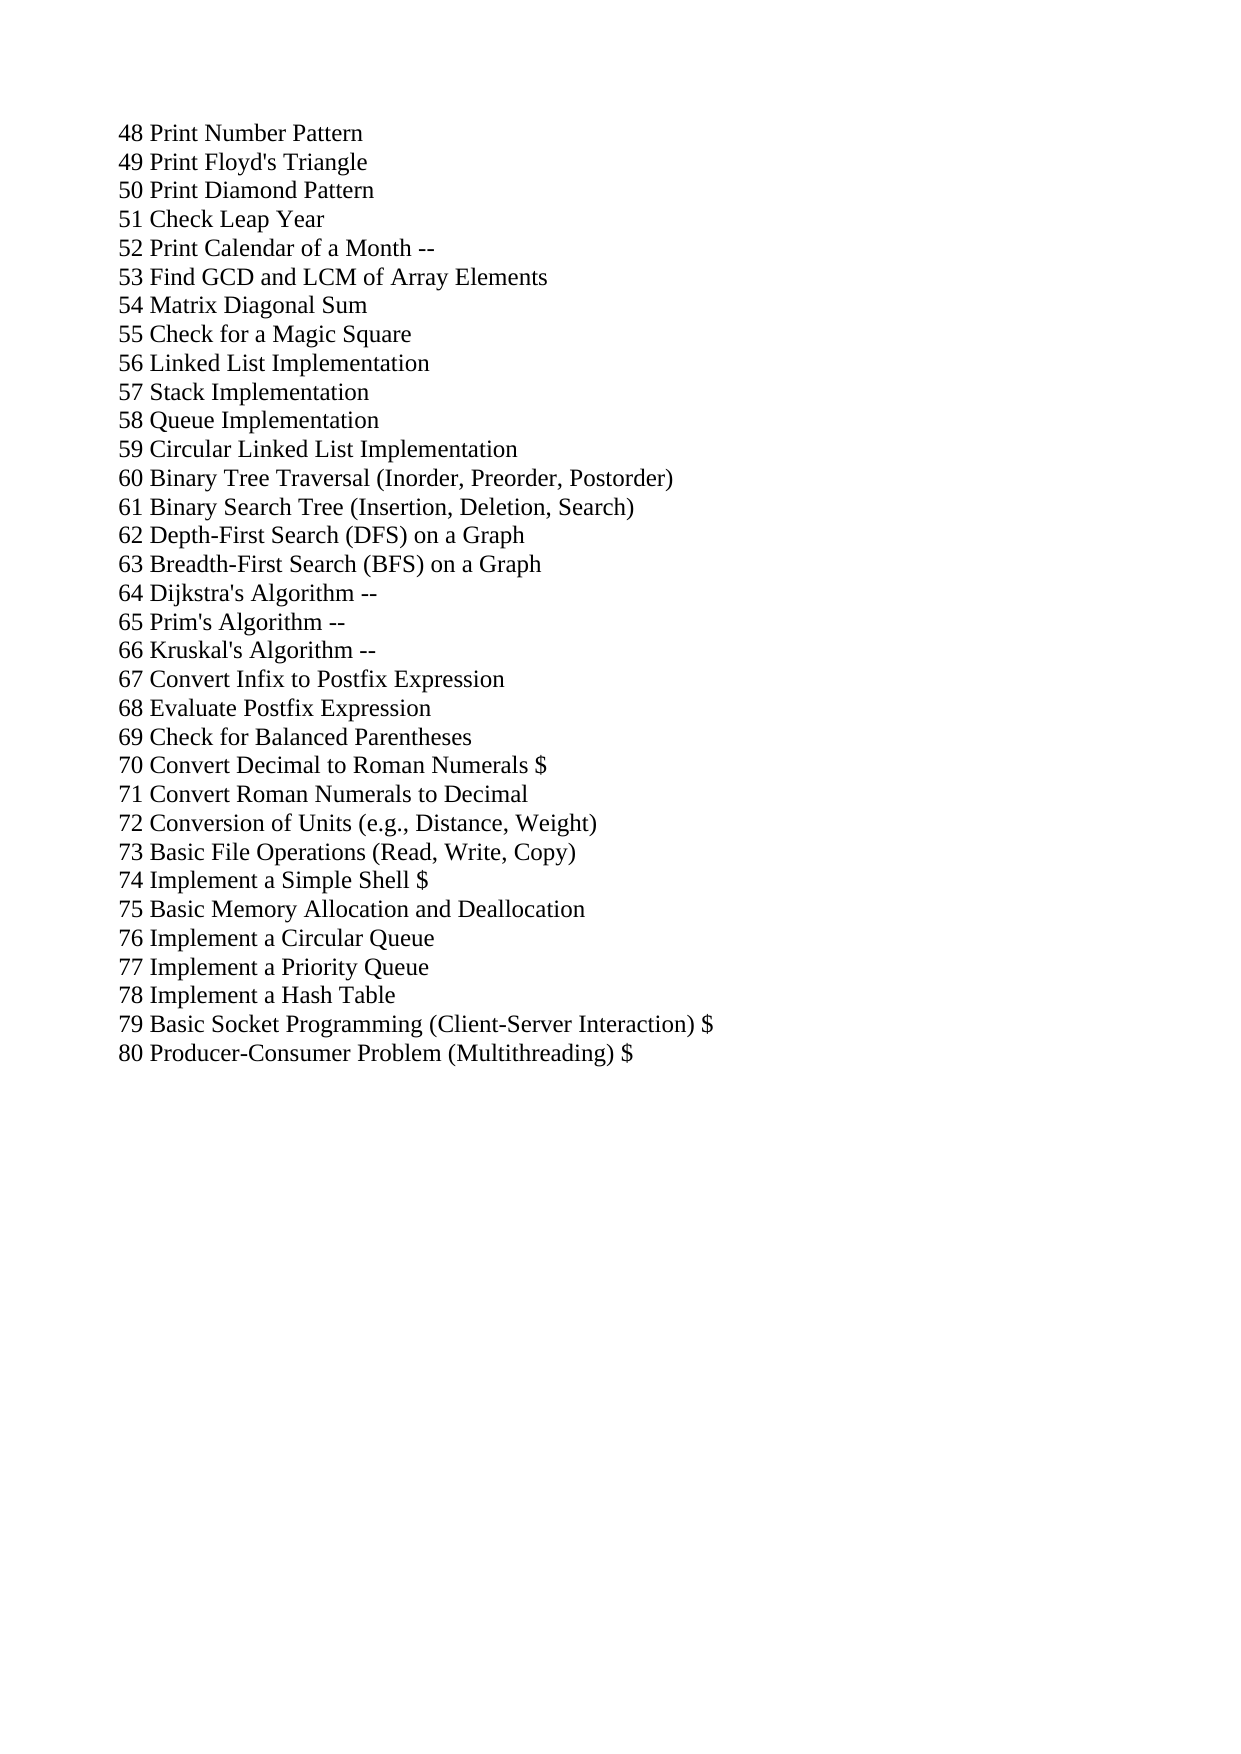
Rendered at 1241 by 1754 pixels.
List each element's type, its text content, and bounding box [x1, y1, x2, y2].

text 67 Convert Infix to Postfix Expression [118, 664, 1122, 693]
text 62 Depth-First Search (DFS) on a Graph [118, 521, 1122, 549]
text 53 Find GCD and LCM of Array Elements [118, 262, 1122, 291]
text 73 Basic File Operations (Read, Write, Copy) [118, 837, 1122, 866]
text 69 Check for Balanced Parentheses [118, 722, 1122, 751]
text 65 Prim's Algorithm -- [118, 607, 1122, 636]
text 58 Queue Implementation [118, 406, 1122, 434]
text 48 Print Number Pattern [118, 118, 1122, 147]
text 74 Implement a Simple Shell $ [118, 866, 1122, 894]
text 71 Convert Roman Numerals to Decimal [118, 779, 1122, 808]
text 63 Breadth-First Search (BFS) on a Graph [118, 549, 1122, 578]
text 79 Basic Socket Programming (Client-Server Interaction) $ [118, 1009, 1122, 1038]
text 70 Convert Decimal to Roman Numerals $ [118, 751, 1122, 779]
text 66 Kruskal's Algorithm -- [118, 636, 1122, 664]
text 60 Binary Tree Traversal (Inorder, Preorder, Postorder) [118, 463, 1122, 492]
text 56 Linked List Implementation [118, 348, 1122, 377]
text 64 Dijkstra's Algorithm -- [118, 578, 1122, 607]
text 50 Print Diamond Pattern [118, 176, 1122, 204]
text 78 Implement a Hash Table [118, 981, 1122, 1009]
text 76 Implement a Circular Queue [118, 923, 1122, 952]
text 68 Evaluate Postfix Expression [118, 693, 1122, 722]
text 77 Implement a Priority Queue [118, 952, 1122, 981]
text 59 Circular Linked List Implementation [118, 434, 1122, 463]
text 54 Matrix Diagonal Sum [118, 291, 1122, 319]
text 75 Basic Memory Allocation and Deallocation [118, 894, 1122, 923]
text 51 Check Leap Year [118, 204, 1122, 233]
text 52 Print Calendar of a Month -- [118, 233, 1122, 262]
text 80 Producer-Consumer Problem (Multithreading) $ [118, 1038, 1122, 1067]
text 57 Stack Implementation [118, 377, 1122, 406]
text 55 Check for a Magic Square [118, 319, 1122, 348]
text 49 Print Floyd's Triangle [118, 147, 1122, 176]
text 61 Binary Search Tree (Insertion, Deletion, Search) [118, 492, 1122, 521]
text 72 Conversion of Units (e.g., Distance, Weight) [118, 808, 1122, 837]
